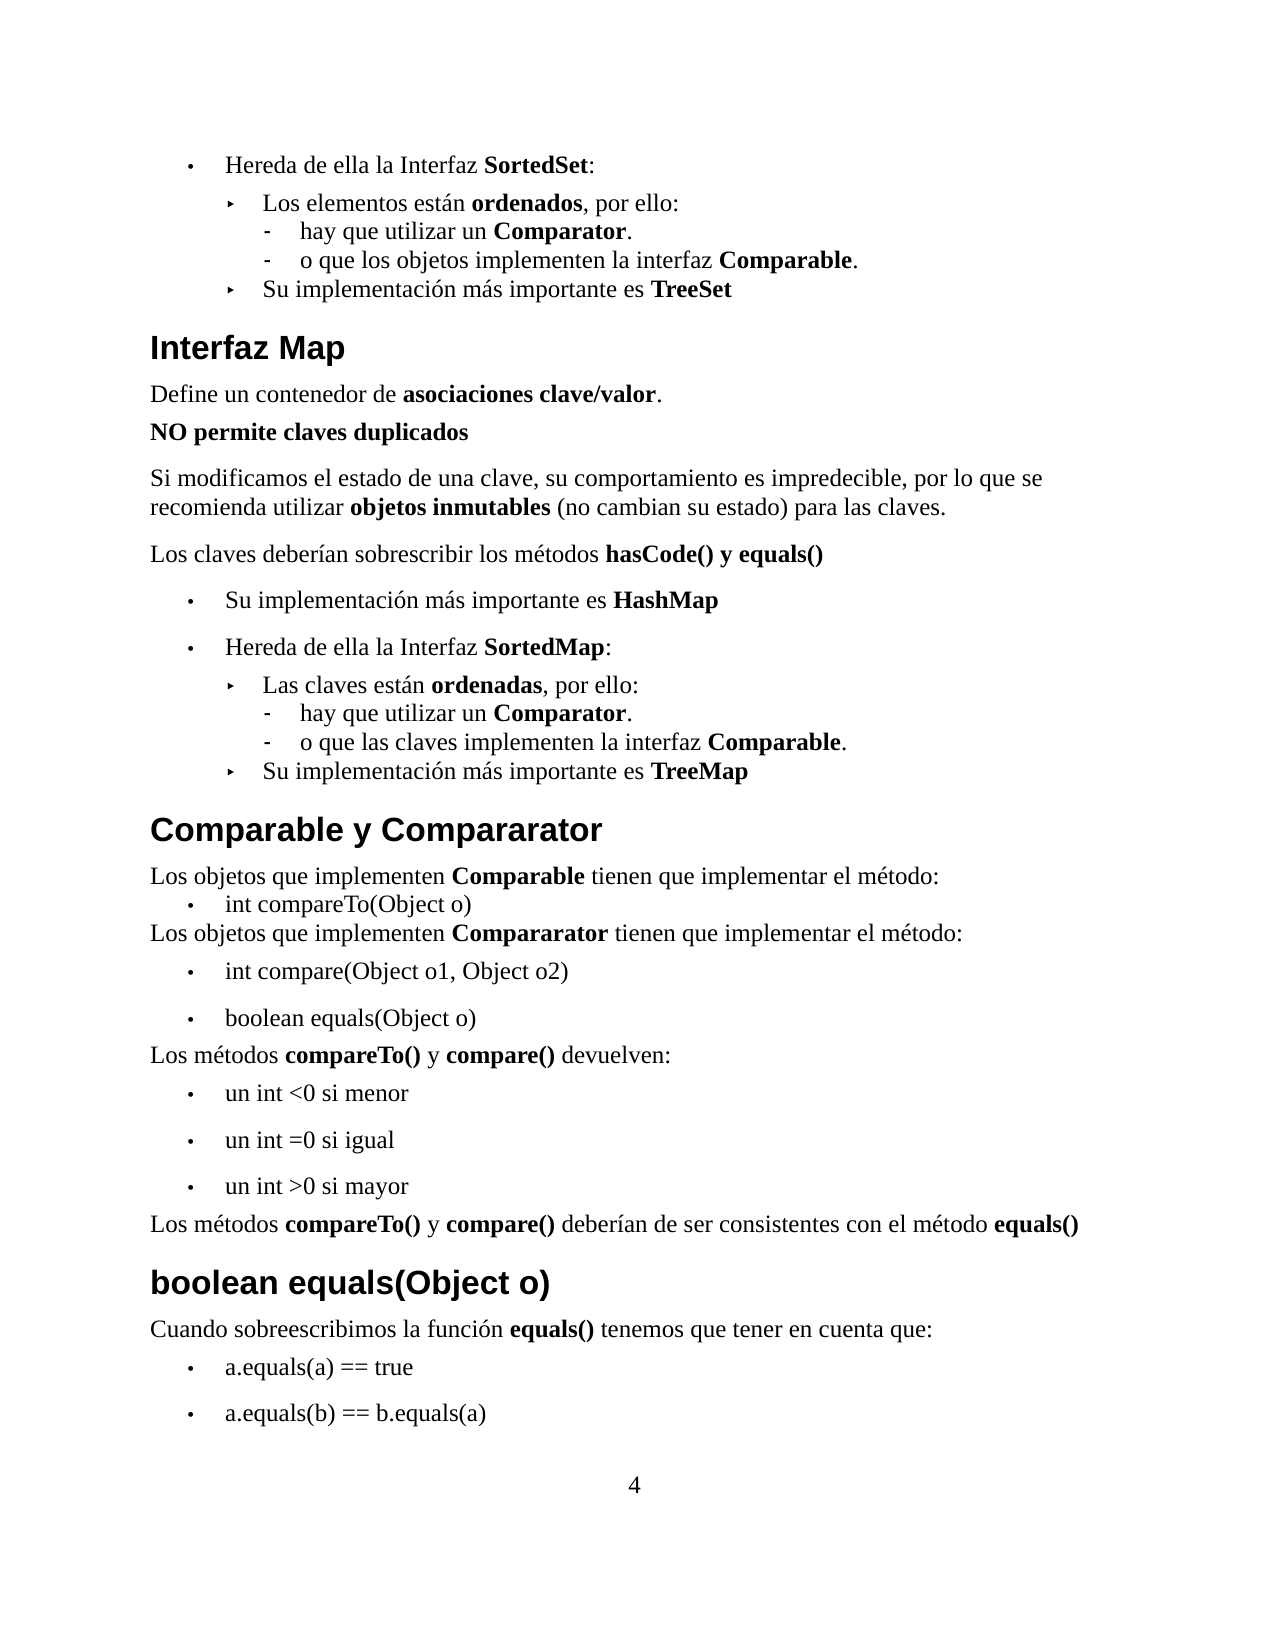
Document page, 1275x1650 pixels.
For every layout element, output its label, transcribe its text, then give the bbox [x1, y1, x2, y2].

list o que los objetos implementen la interfaz Comparable. [262, 245, 1125, 274]
list a.equals(a) == true [187, 1352, 1125, 1381]
list int compare(Object o1, Object o2) [187, 956, 1125, 985]
text Los métodos compareTo() y compare() devuelven: [150, 1040, 1125, 1069]
text NO permite claves duplicados [150, 417, 1125, 445]
list Su implementación más importante es HashMap [187, 585, 1125, 614]
list un int >0 si mayor [187, 1171, 1125, 1200]
subtitle Comparable y Compararator [150, 810, 1125, 848]
list Su implementación más importante es TreeMap [225, 756, 1125, 785]
text Cuando sobreescribimos la función equals() tenemos que tener en cuenta que: [150, 1314, 1125, 1343]
text Los objetos que implementen Compararator tienen que implementar el método: [150, 918, 1125, 947]
list hay que utilizar un Comparator. [262, 698, 1125, 727]
list hay que utilizar un Comparator. [262, 216, 1125, 245]
text Los claves deberían sobrescribir los métodos hasCode() y equals() [150, 539, 1125, 567]
list o que las claves implementen la interfaz Comparable. [262, 727, 1125, 756]
text Los objetos que implementen Comparable tienen que implementar el método: [150, 861, 1125, 889]
text Los métodos compareTo() y compare() deberían de ser consistentes con el método equals() [150, 1209, 1125, 1238]
list boolean equals(Object o) [187, 1003, 1125, 1031]
list Su implementación más importante es TreeSet [225, 274, 1125, 303]
list Hereda de ella la Interfaz SortedSet: [187, 150, 1125, 179]
list Las claves están ordenadas, por ello: [225, 670, 1125, 698]
list un int =0 si igual [187, 1125, 1125, 1153]
list int compareTo(Object o) [187, 889, 1125, 918]
subtitle Interfaz Map [150, 328, 1125, 366]
text Define un contenedor de asociaciones clave/valor. [150, 379, 1125, 408]
text Si modificamos el estado de una clave, su comportamiento es impredecible, por lo que se recomienda utilizar objetos inmutables (no cambian su estado) para las claves. [150, 463, 1125, 521]
list Los elementos están ordenados, por ello: [225, 188, 1125, 216]
list Hereda de ella la Interfaz SortedMap: [187, 632, 1125, 661]
subtitle boolean equals(Object o) [150, 1263, 1125, 1302]
list a.equals(b) == b.equals(a) [187, 1398, 1125, 1427]
list un int <0 si menor [187, 1078, 1125, 1107]
